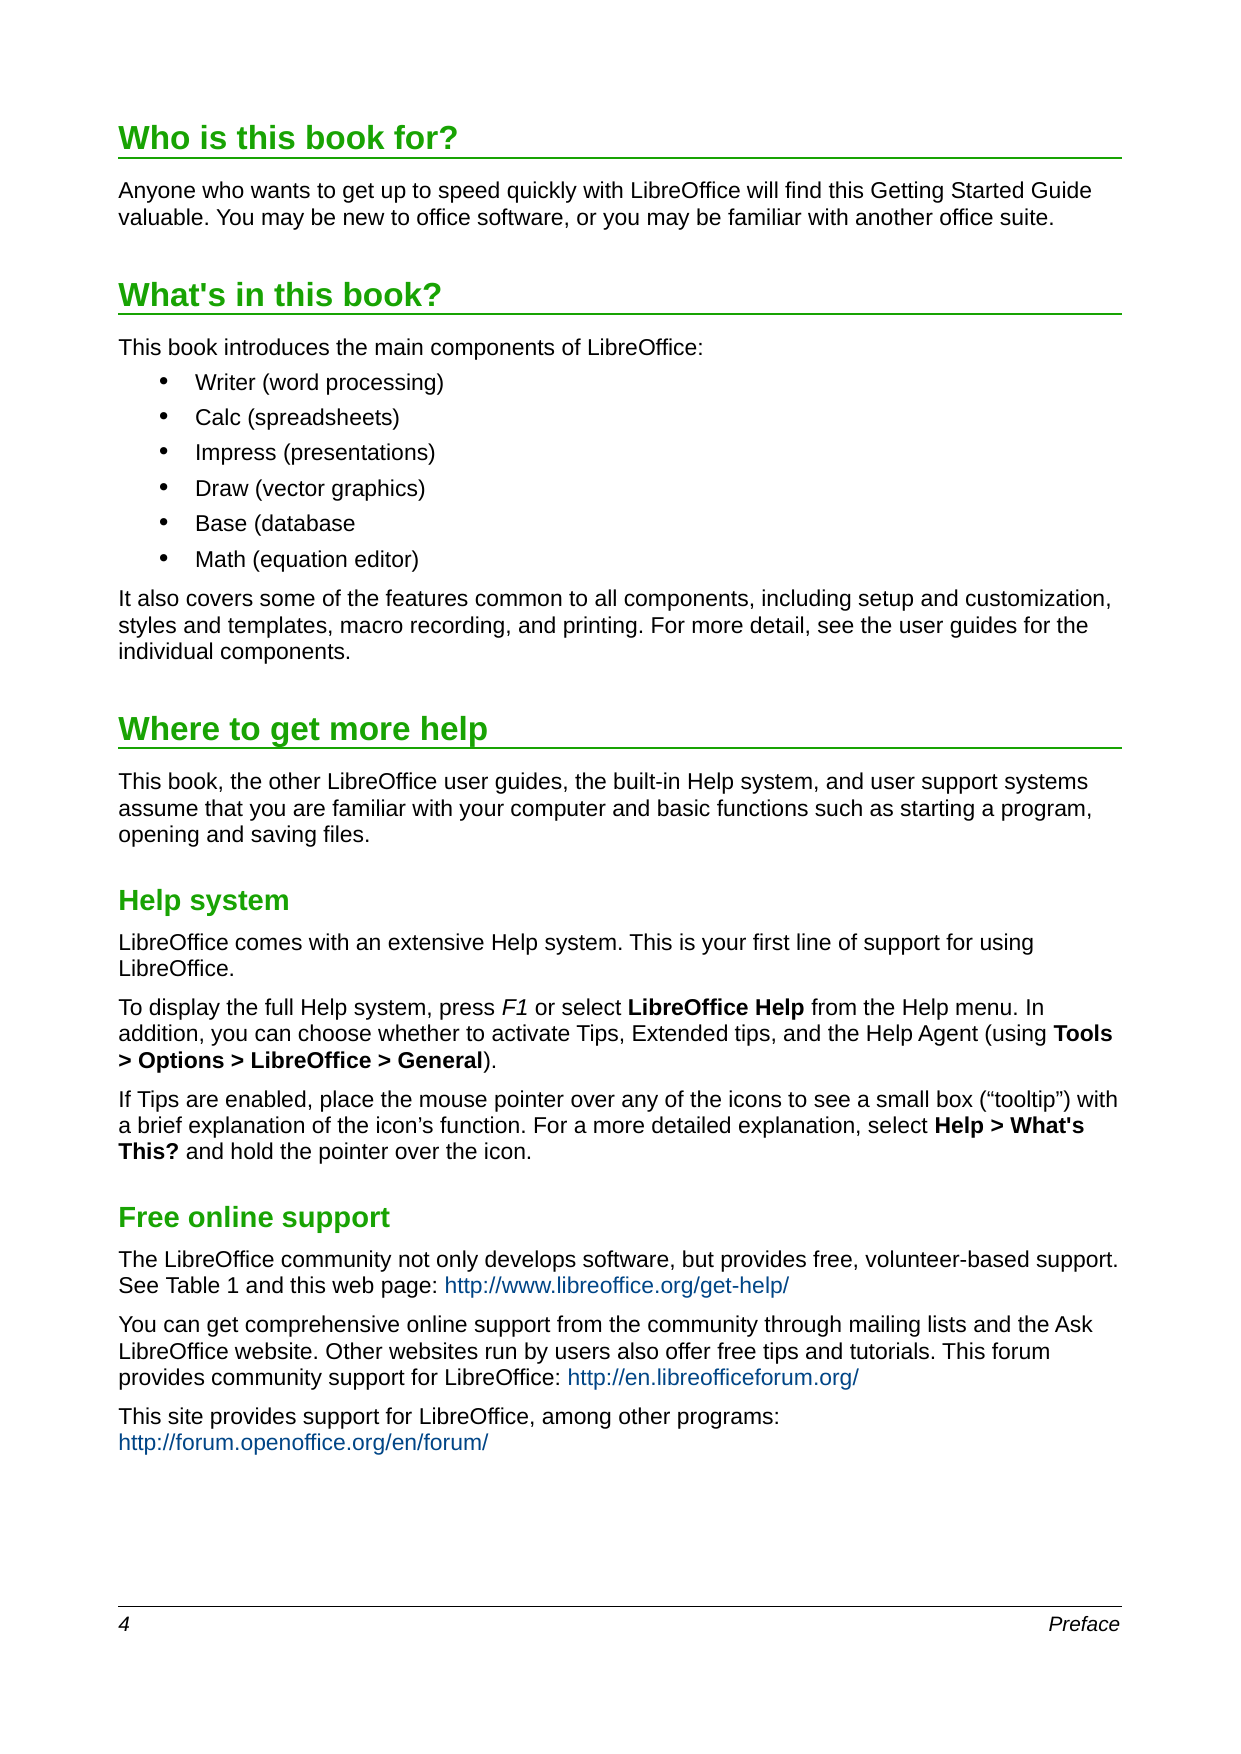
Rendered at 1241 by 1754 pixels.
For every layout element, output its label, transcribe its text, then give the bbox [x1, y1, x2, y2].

list Draw (vector graphics) [156, 473, 1122, 502]
text Anyone who wants to get up to speed quickly with LibreOffice will find this Getting Started Guide valuable. You may be new to office software, or you may be familiar with another office suite. [118, 177, 1122, 230]
text If Tips are enabled, place the mouse pointer over any of the icons to see a small box (“tooltip”) with a brief explanation of the icon’s function. For a more detailed explanation, select Help > What's This? and hold the pointer over the icon. [118, 1086, 1122, 1164]
list Base (database [156, 508, 1122, 538]
list Impress (presentations) [156, 438, 1122, 467]
subtitle What's in this book? [118, 274, 1122, 313]
text LibreOffice comes with an extensive Help system. This is your first line of support for using LibreOffice. [118, 929, 1122, 981]
list Math (equation editor) [156, 544, 1122, 573]
text This site provides support for LibreOffice, among other programs: http://forum.openoffice.org/en/forum/ [118, 1403, 1122, 1456]
text It also covers some of the features common to all components, including setup and customization, styles and templates, macro recording, and printing. For more detail, see the user guides for the individual components. [118, 585, 1122, 664]
list Writer (word processing) [156, 367, 1122, 396]
subtitle Free online support [118, 1200, 1122, 1234]
list Calc (spreadsheets) [156, 402, 1122, 431]
subtitle Who is this book for? [118, 118, 1122, 157]
text You can get comprehensive online support from the community through mailing lists and the Ask LibreOffice website. Other websites run by users also offer free tips and tutorials. This forum provides community support for LibreOffice: http://en.libreofficeforum.org/ [118, 1311, 1122, 1390]
text To display the full Help system, press F1 or select LibreOffice Help from the Help menu. In addition, you can choose whether to activate Tips, Extended tips, and the Help Agent (using Tools > Options > LibreOffice > General). [118, 994, 1122, 1073]
list This book introduces the main components of LibreOffice: [118, 334, 1122, 360]
text The LibreOffice community not only develops software, but provides free, volunteer-based support. See 1 and this web page: http://www.libreoffice.org/get-help/ [118, 1246, 1122, 1299]
subtitle Where to get more help [118, 709, 1122, 747]
text This book, the other LibreOffice user guides, the built-in Help system, and user support systems assume that you are familiar with your computer and basic functions such as starting a program, opening and saving files. [118, 768, 1122, 847]
subtitle Help system [118, 883, 1122, 916]
